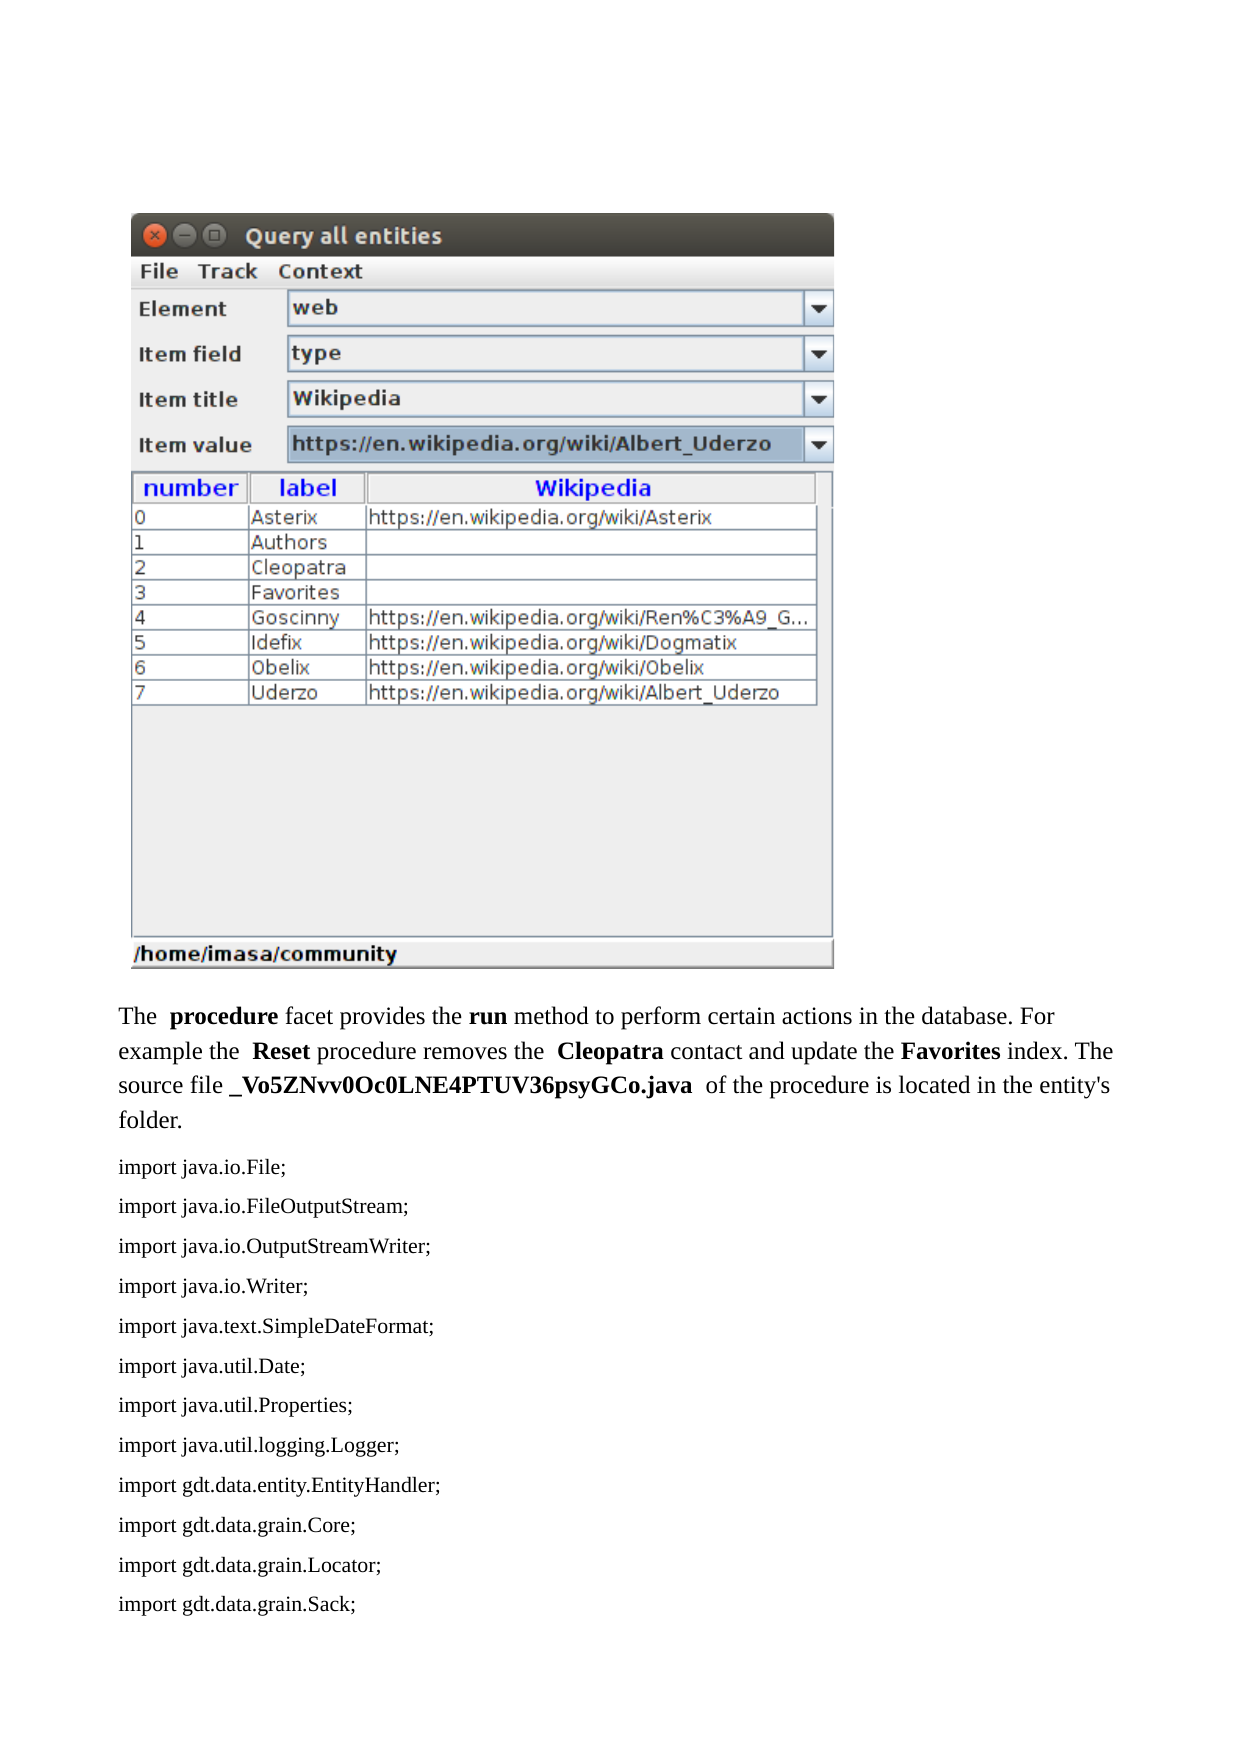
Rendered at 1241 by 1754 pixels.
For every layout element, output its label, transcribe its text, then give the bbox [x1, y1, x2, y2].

picture [131, 213, 835, 969]
text import gdt.data.entity.EntityHandler; [118, 1472, 1122, 1497]
text import java.io.Writer; [118, 1273, 1122, 1298]
text import java.util.Date; [118, 1353, 1122, 1378]
text import gdt.data.grain.Sack; [118, 1591, 1122, 1617]
text import java.util.logging.Logger; [118, 1432, 1122, 1457]
text import java.io.OutputStreamWriter; [118, 1233, 1122, 1258]
text import java.io.FileOutputStream; [118, 1193, 1122, 1219]
text import gdt.data.grain.Locator; [118, 1552, 1122, 1577]
text import java.text.SimpleDateFormat; [118, 1313, 1122, 1338]
text import gdt.data.grain.Core; [118, 1512, 1122, 1537]
text The procedure facet provides the run method to perform certain actions in the database. For example the Reset procedure removes the Cleopatra contact and update the Favorites index. The source file _Vo5ZNvv0Oc0LNE4PTUV36psyGCo.java of the procedure is located in the entity's folder. [118, 1001, 1122, 1133]
text import java.io.File; [118, 1154, 1122, 1179]
text import java.util.Properties; [118, 1392, 1122, 1418]
